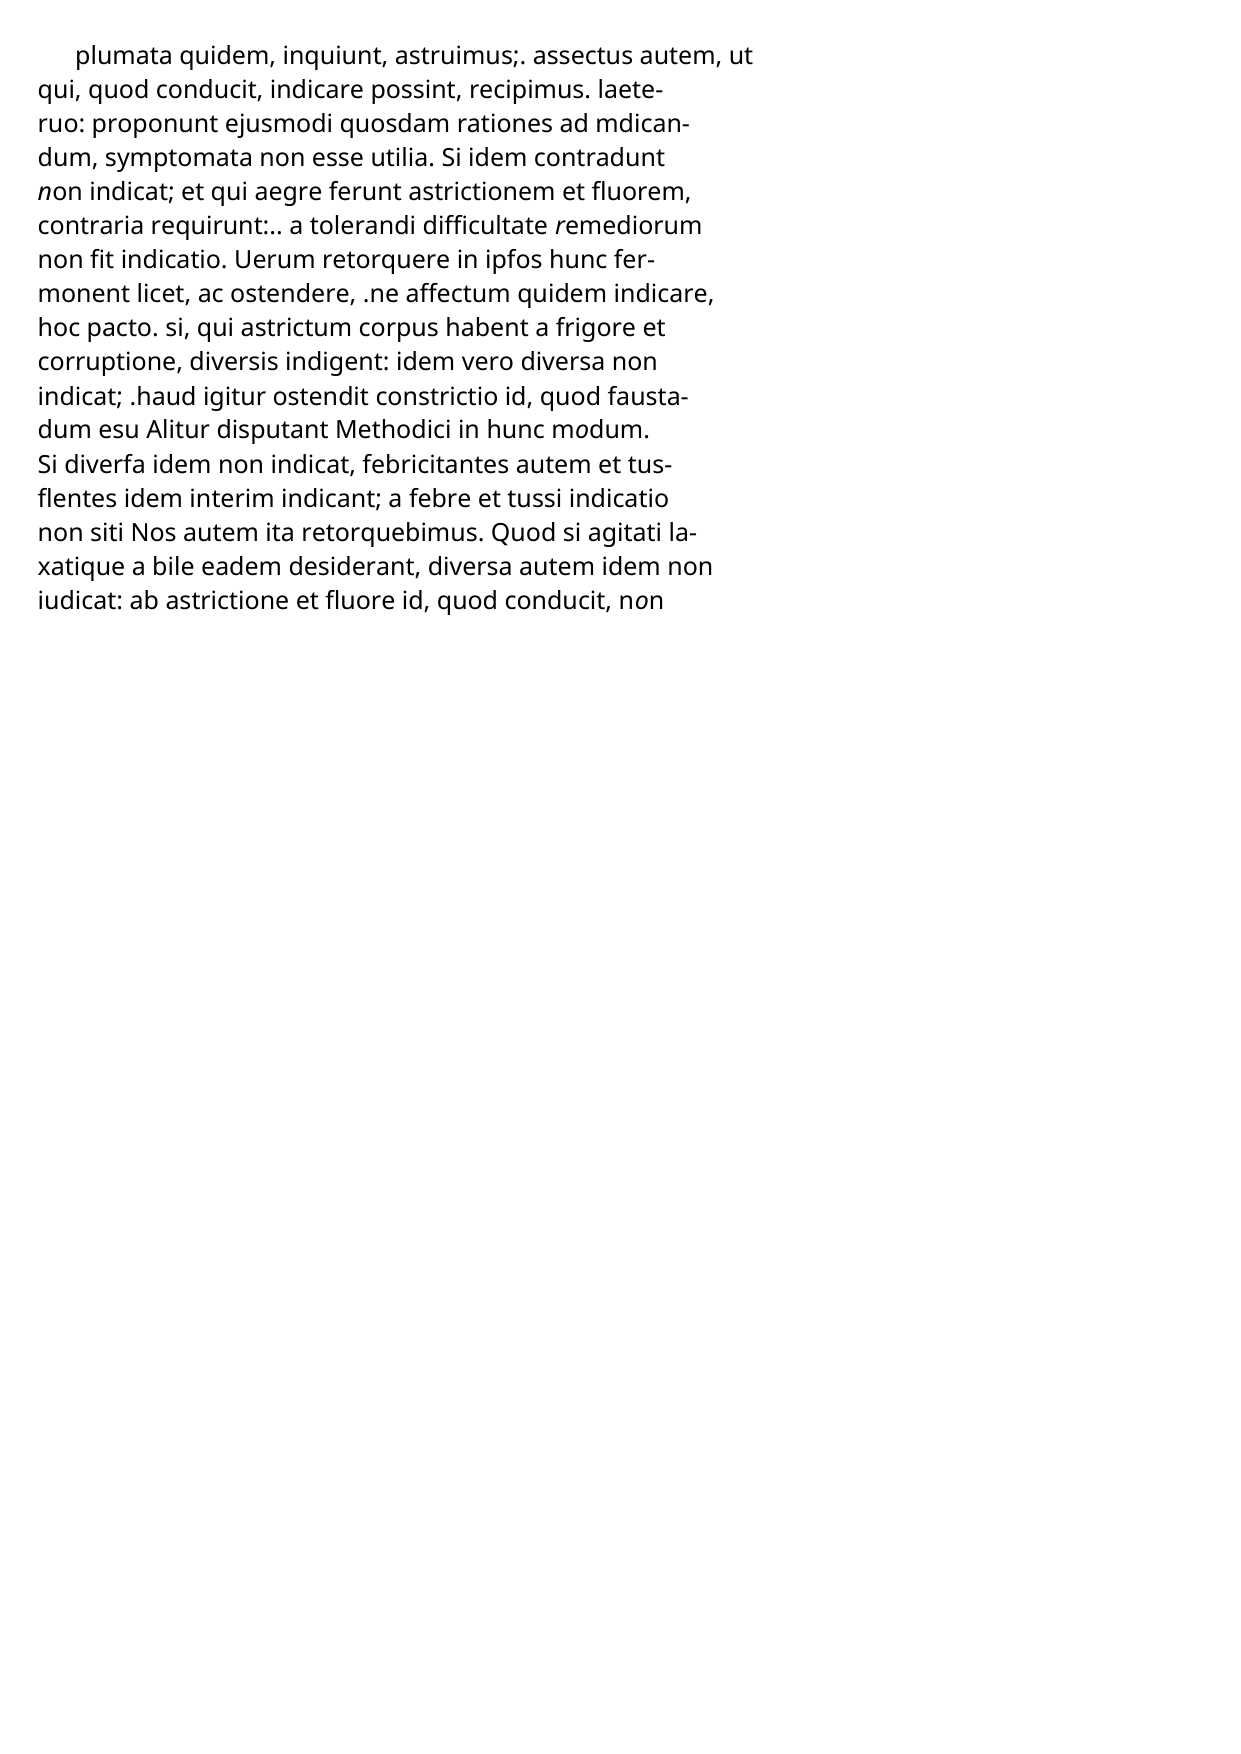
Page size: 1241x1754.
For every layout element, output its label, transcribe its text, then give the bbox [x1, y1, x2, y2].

text plumata quidem, inquiunt, astruimus;. assectus autem, ut qui, quod conducit, indicare possint, recipimus. laete- ruo: proponunt ejusmodi quosdam rationes ad mdican- dum, symptomata non esse utilia. Si idem contradunt non indicat; et qui aegre ferunt astrictionem et fluorem, contraria requirunt:.. a tolerandi difficultate remediorum non fit indicatio. Uerum retorquere in ipfos hunc fer- monent licet, ac ostendere, .ne affectum quidem indicare, hoc pacto. si, qui astrictum corpus habent a frigore et corruptione, diversis indigent: idem vero diversa non indicat; .haud igitur ostendit constrictio id, quod fausta- dum esu Alitur disputant Methodici in hunc modum. Si diverfa idem non indicat, febricitantes autem et tus- flentes idem interim indicant; a febre et tussi indicatio non siti Nos autem ita retorquebimus. Quod si agitati la- xatique a bile eadem desiderant, diversa autem idem non iudicat: ab astrictione et fluore id, quod conducit, non [37, 37, 1203, 617]
